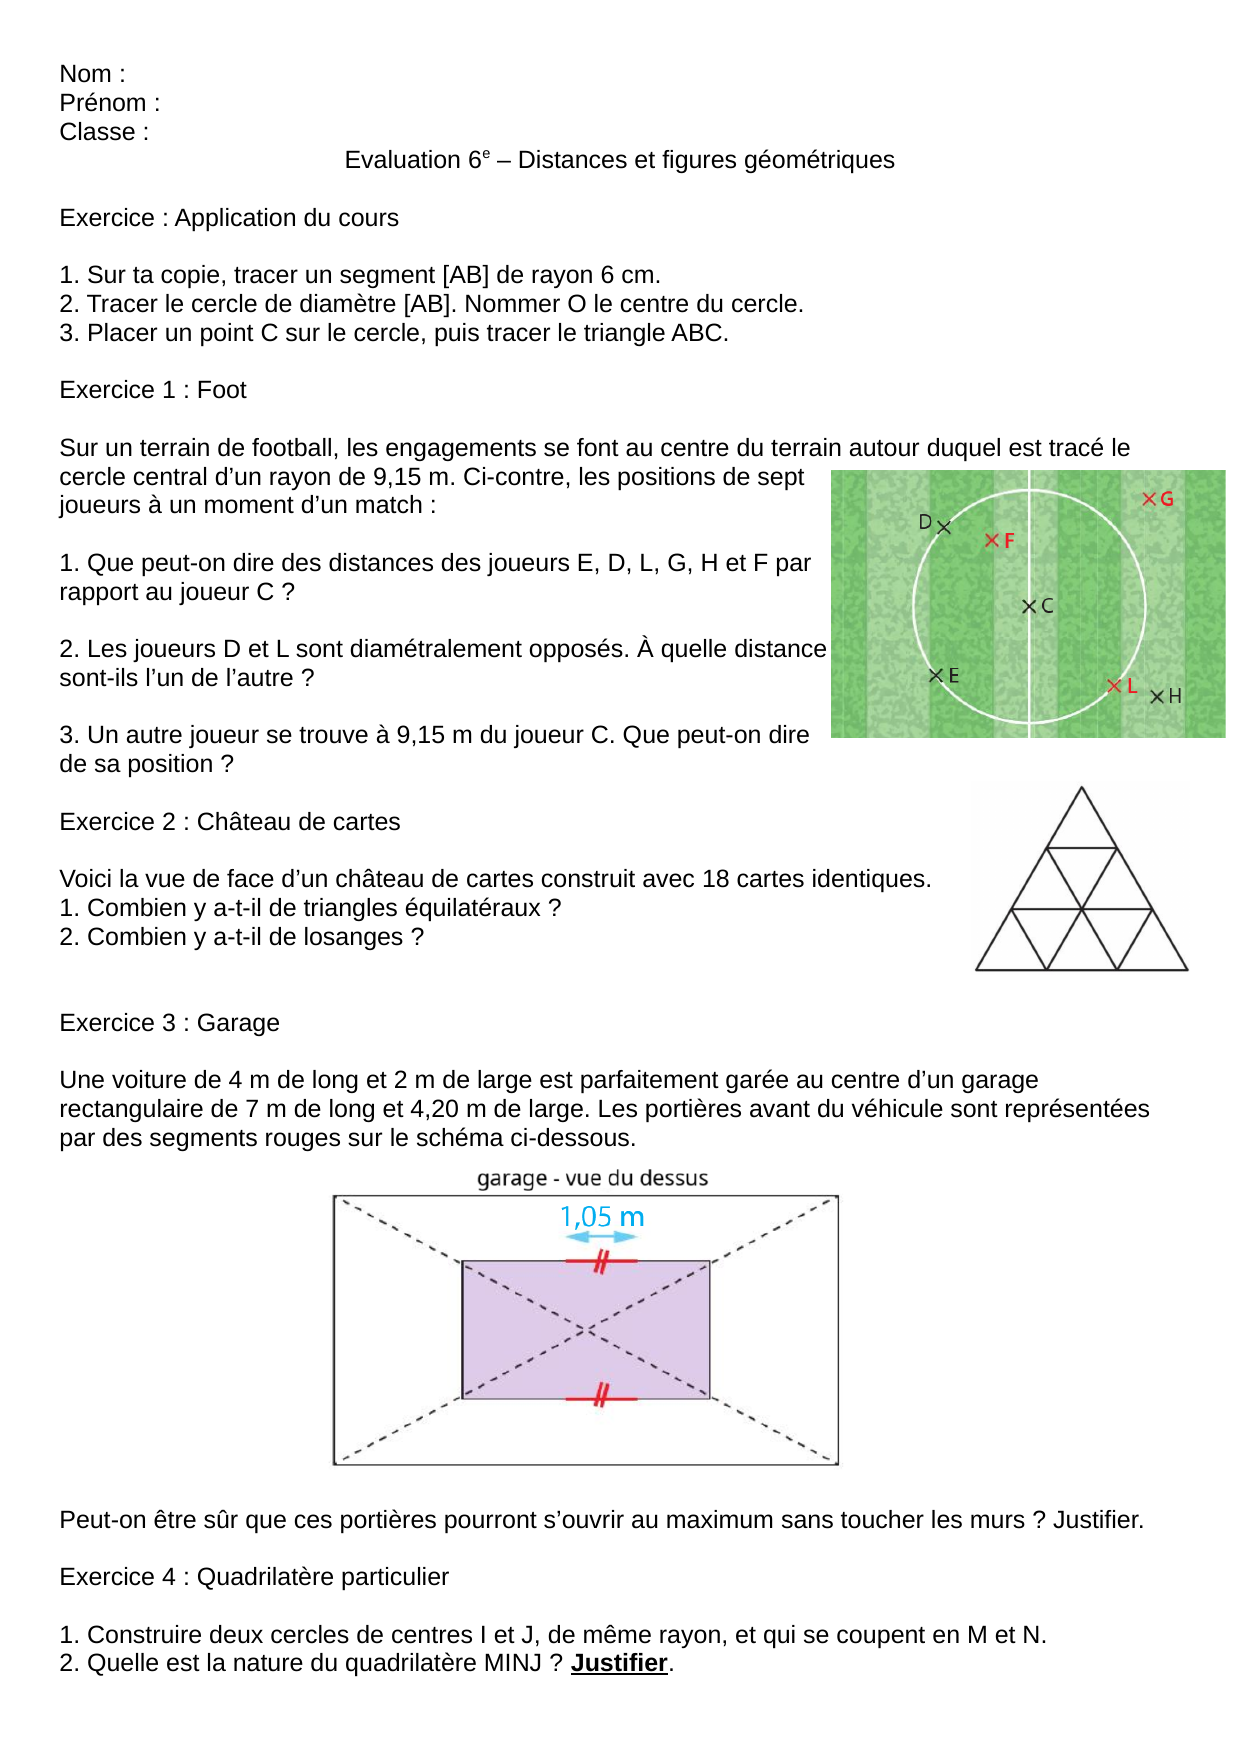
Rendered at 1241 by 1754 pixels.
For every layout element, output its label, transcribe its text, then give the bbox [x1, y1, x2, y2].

text Exercice 4 : Quadrilatère particulier 1. Construire deux cercles de centres I et J, de même rayon, et qui se coupent en M et N. 2. Quelle est la nature du quadrilatère MINJ ? Justifier. [59, 1562, 1181, 1677]
text Peut-on être sûr que ces portières pourront s’ouvrir au maximum sans toucher les murs ? Justifier. [59, 1152, 1181, 1533]
text Exercice : Application du cours [59, 203, 1181, 232]
text 3. Placer un point C sur le cercle, puis tracer le triangle ABC. [59, 318, 1181, 347]
text Exercice 1 : Foot [59, 375, 1181, 404]
text Evaluation 6e – Distances et figures géométriques [59, 145, 1181, 174]
picture [831, 470, 1226, 738]
text 1. Que peut-on dire des distances des joueurs E, D, L, G, H et F par rapport au joueur C ? 2. Les joueurs D et L sont diamétralement opposés. À quelle distance sont-ils l’un de l’autre ? 3. Un autre joueur se trouve à 9,15 m du joueur C. Que peut-on dire de sa position ? [59, 548, 1181, 778]
text Prénom : [59, 88, 1181, 117]
text Classe : [59, 117, 1181, 145]
picture [319, 1156, 857, 1476]
text Nom : [59, 59, 1181, 88]
text 2. Tracer le cercle de diamètre [AB]. Nommer O le centre du cercle. [59, 289, 1181, 318]
picture [971, 781, 1190, 975]
text Exercice 3 : Garage Une voiture de 4 m de long et 2 m de large est parfaitement garée au centre d’un garage rectangulaire de 7 m de long et 4,20 m de large. Les portières avant du véhicule sont représentées par des segments rouges sur le schéma ci-dessous. [59, 1008, 1181, 1152]
text Sur un terrain de football, les engagements se font au centre du terrain autour duquel est tracé le cercle central d’un rayon de 9,15 m. Ci-contre, les positions de sept joueurs à un moment d’un match : [59, 433, 1181, 519]
text Exercice 2 : Château de cartes [59, 807, 971, 835]
text 1. Sur ta copie, tracer un segment [AB] de rayon 6 cm. [59, 260, 1181, 289]
text Voici la vue de face d’un château de cartes construit avec 18 cartes identiques. 1. Combien y a-t-il de triangles équilatéraux ? 2. Combien y a-t-il de losanges ? [59, 835, 971, 950]
